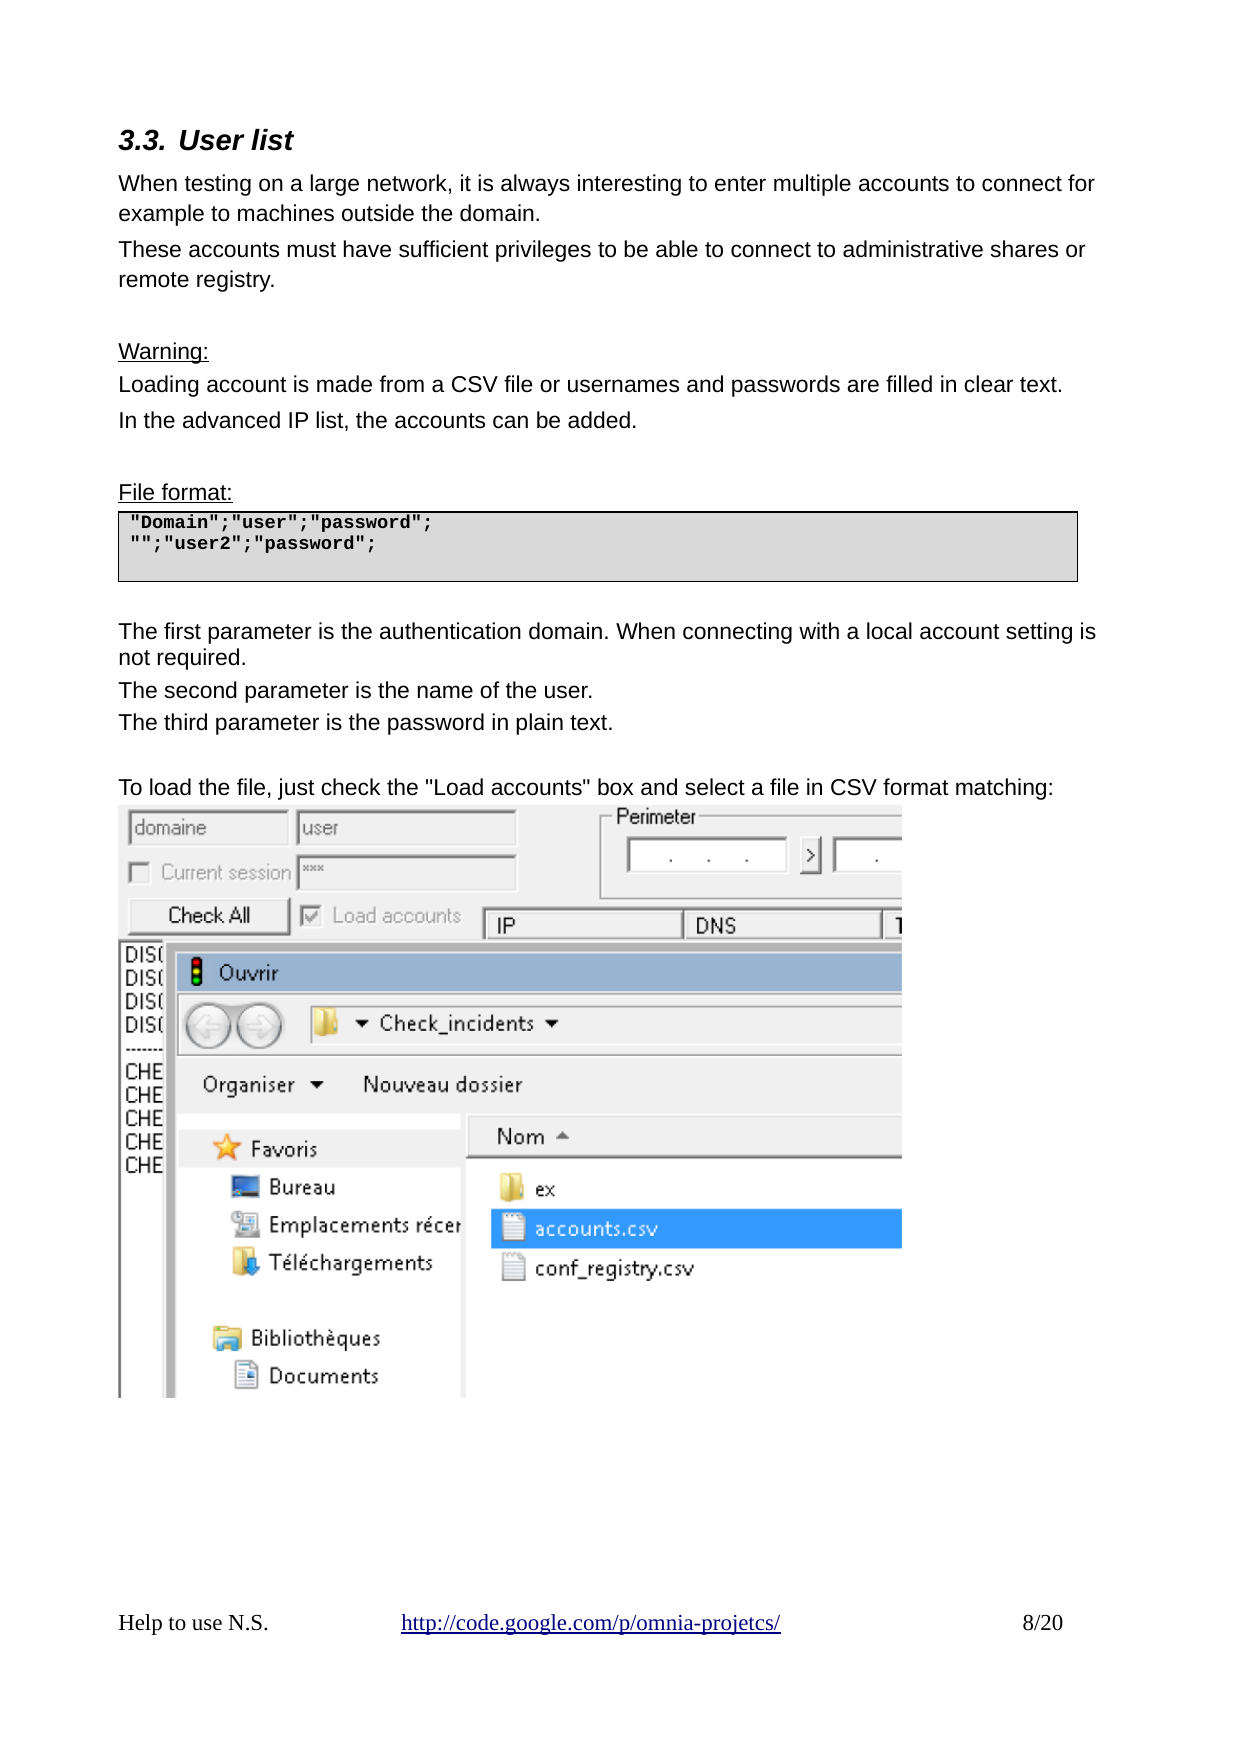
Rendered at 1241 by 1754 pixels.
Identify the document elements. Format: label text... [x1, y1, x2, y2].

text The second parameter is the name of the user. [118, 677, 1122, 703]
text File format: [118, 479, 1122, 505]
text The first parameter is the authentication domain. When connecting with a local account setting is not required. [118, 618, 1122, 671]
text The third parameter is the password in plain text. [118, 709, 1122, 735]
picture [118, 805, 903, 1398]
text In the advanced IP list, the accounts can be added. [118, 407, 1122, 433]
table_header "Domain";"user";"password"; "";"user2";"password"; [119, 513, 1077, 581]
text When testing on a large network, it is always interesting to enter multiple accounts to connect for example to machines outside the domain. [118, 169, 1122, 226]
text Warning: [118, 338, 1122, 365]
text To load the file, just check the "Load accounts" box and select a file in CSV format matching: [118, 773, 1122, 800]
subtitle User list [118, 123, 1122, 157]
text These accounts must have sufficient privileges to be able to connect to administrative shares or remote registry. [118, 236, 1122, 292]
text Loading account is made ​​from a CSV file or usernames and passwords are filled in clear text. [118, 371, 1122, 397]
